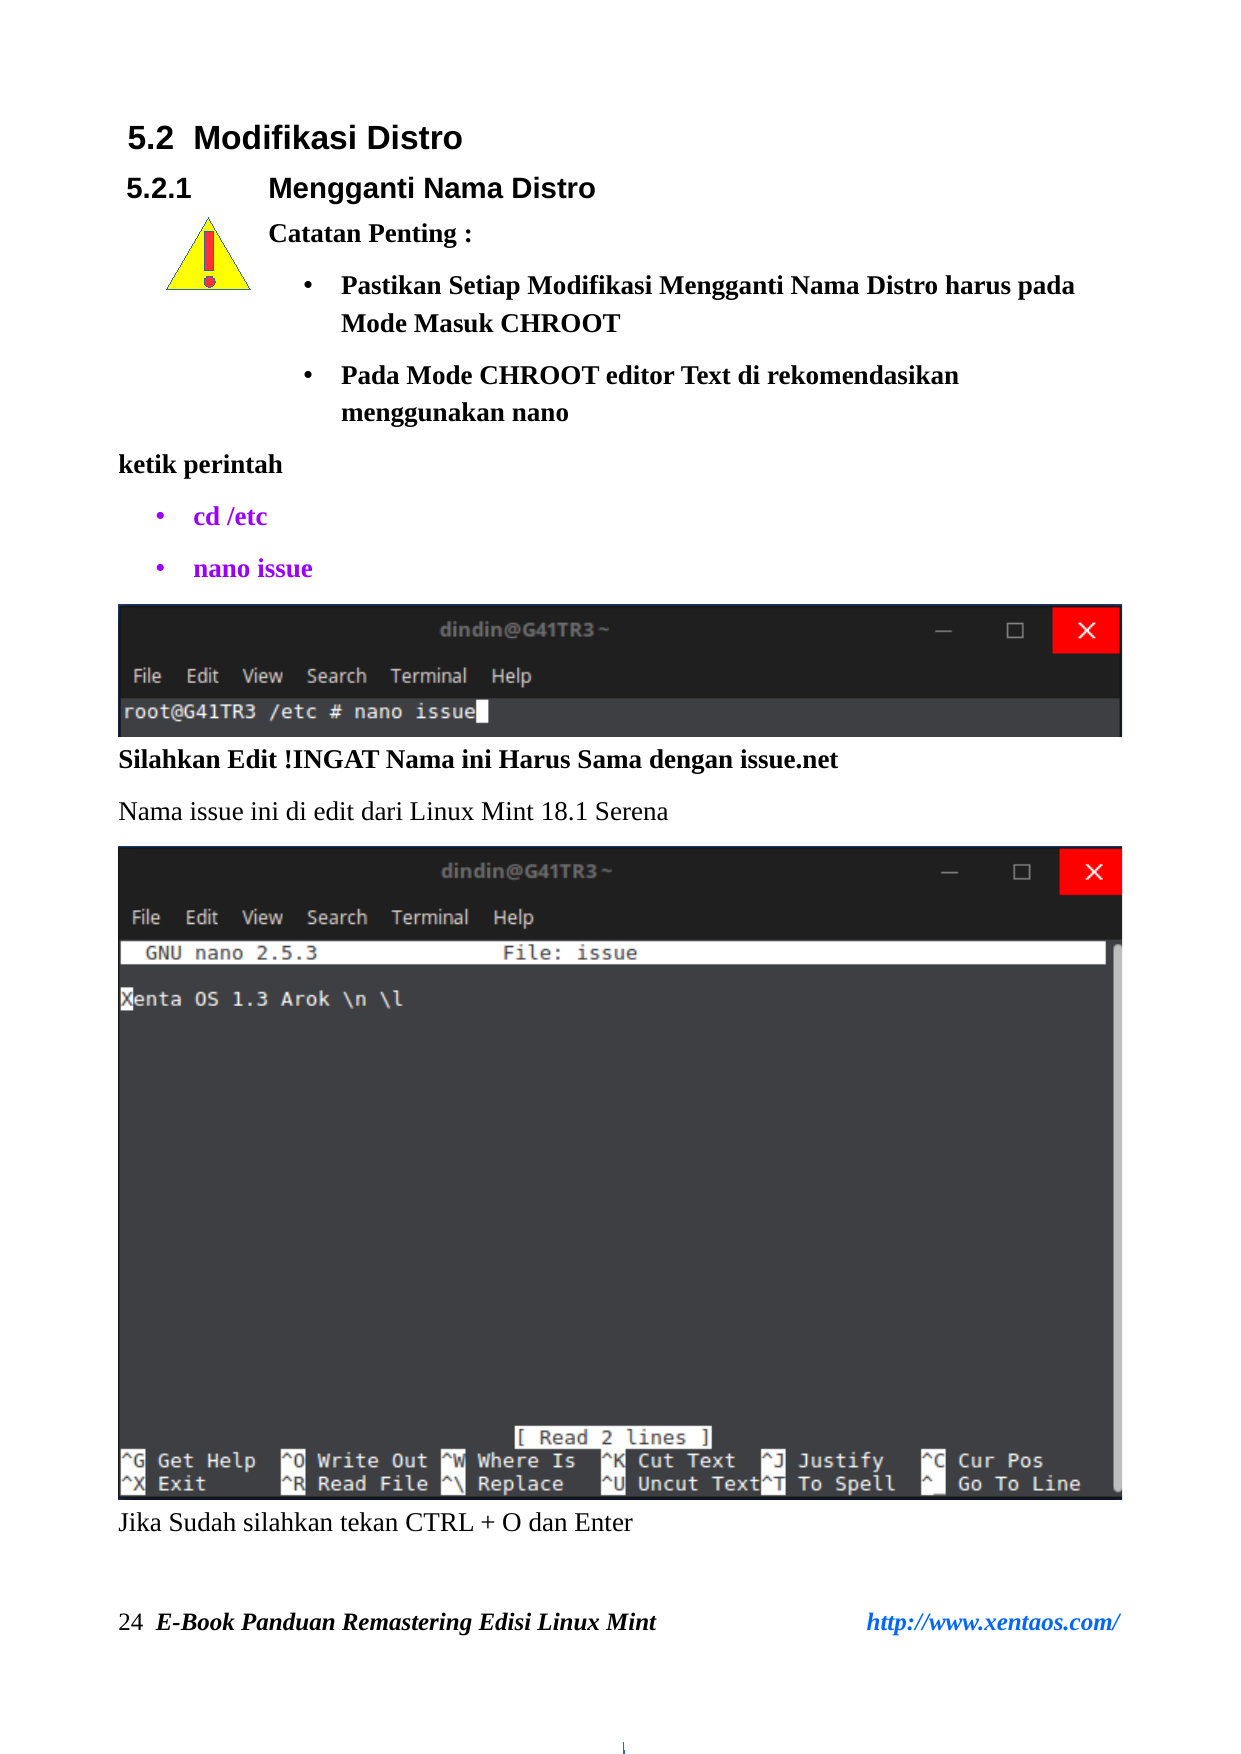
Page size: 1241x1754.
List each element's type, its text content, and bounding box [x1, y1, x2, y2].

picture [118, 604, 1123, 737]
text Catatan Penting : [210, 218, 1122, 249]
list Pastikan Setiap Modifikasi Mengganti Nama Distro harus pada Mode Masuk CHROOT [303, 269, 1122, 338]
text Nama issue ini di edit dari Linux Mint 18.1 Serena [118, 794, 1122, 826]
list Pada Mode CHROOT editor Text di rekomendasikan menggunakan nano [303, 359, 1122, 427]
picture [118, 846, 1123, 1500]
subtitle Modifikasi Distro [118, 118, 1122, 157]
text [118, 218, 207, 249]
list nano issue [156, 552, 1122, 583]
subtitle Mengganti Nama Distro [118, 171, 1122, 205]
text Silahkan Edit !INGAT Nama ini Harus Sama dengan issue.net [118, 737, 1122, 774]
list cd /etc [156, 500, 1122, 531]
text ketik perintah [118, 448, 1122, 479]
text Jika Sudah silahkan tekan CTRL + O dan Enter [118, 1500, 1122, 1537]
